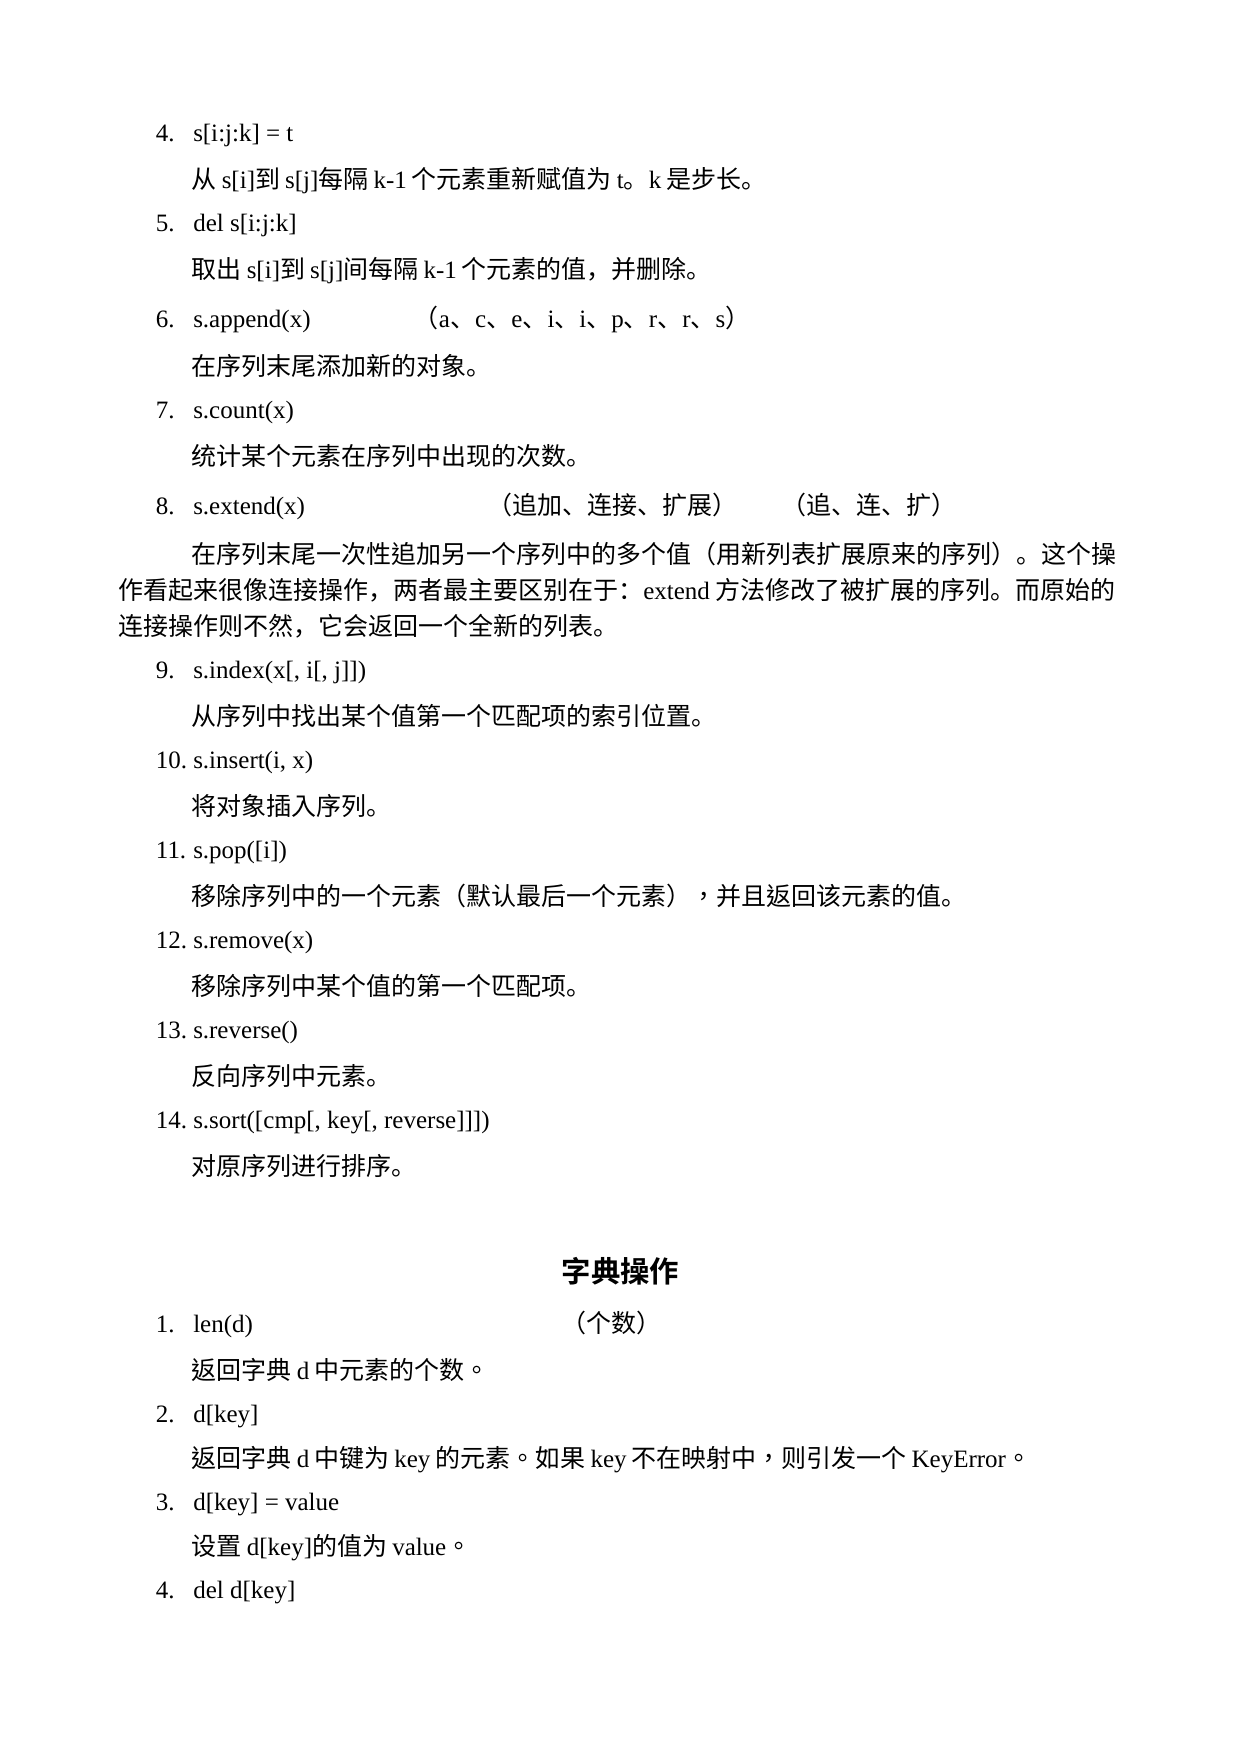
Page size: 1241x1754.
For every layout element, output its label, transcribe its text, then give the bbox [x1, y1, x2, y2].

text 移除序列中某个值的第一个匹配项。 [118, 967, 1122, 1003]
text 统计某个元素在序列中出现的次数。 [118, 437, 1122, 473]
list del d[key] [156, 1575, 1122, 1604]
list s[i:j:k] = t [156, 118, 1122, 147]
list s.insert(i, x) [156, 746, 1122, 774]
text 对原序列进行排序。 [118, 1147, 1122, 1183]
text 反向序列中元素。 [118, 1057, 1122, 1093]
text 在序列末尾一次性追加另一个序列中的多个值（用新列表扩展原来的序列）。这个操作看起来很像连接操作，两者最主要区别在于：extend方法修改了被扩展的序列。而原始的连接操作则不然，它会返回一个全新的列表。 [118, 534, 1122, 643]
list s.extend(x) （追加、连接、扩展） （追、连、扩） [156, 486, 1122, 522]
text 返回字典d中元素的个数。 [118, 1353, 1122, 1387]
list d[key] [156, 1399, 1122, 1428]
text 在序列末尾添加新的对象。 [118, 347, 1122, 383]
text 移除序列中的一个元素（默认最后一个元素），并且返回该元素的值。 [118, 877, 1122, 913]
list s.sort([cmp[, key[, reverse]]]) [156, 1106, 1122, 1134]
text 返回字典d中键为key的元素。如果key不在映射中，则引发一个KeyError。 [118, 1441, 1122, 1474]
text 设置d[key]的值为value。 [118, 1528, 1122, 1562]
list del s[i:j:k] [156, 208, 1122, 237]
list s.count(x) [156, 396, 1122, 424]
list d[key] = value [156, 1487, 1122, 1516]
list s.pop([i]) [156, 836, 1122, 864]
list s.reverse() [156, 1016, 1122, 1044]
list s.index(x[, i[, j]]) [156, 656, 1122, 684]
text 从序列中找出某个值第一个匹配项的索引位置。 [118, 697, 1122, 733]
text 取出s[i]到s[j]间每隔k-1个元素的值，并删除。 [118, 249, 1122, 286]
text 从s[i]到s[j]每隔k-1个元素重新赋值为t。k是步长。 [118, 159, 1122, 196]
list s.append(x) （a、c、e、i、i、p、r、r、s） [156, 298, 1122, 334]
text 将对象插入序列。 [118, 787, 1122, 823]
list len(d) （个数） [156, 1304, 1122, 1340]
subtitle 字典操作 [118, 1251, 1122, 1291]
list s.remove(x) [156, 926, 1122, 954]
